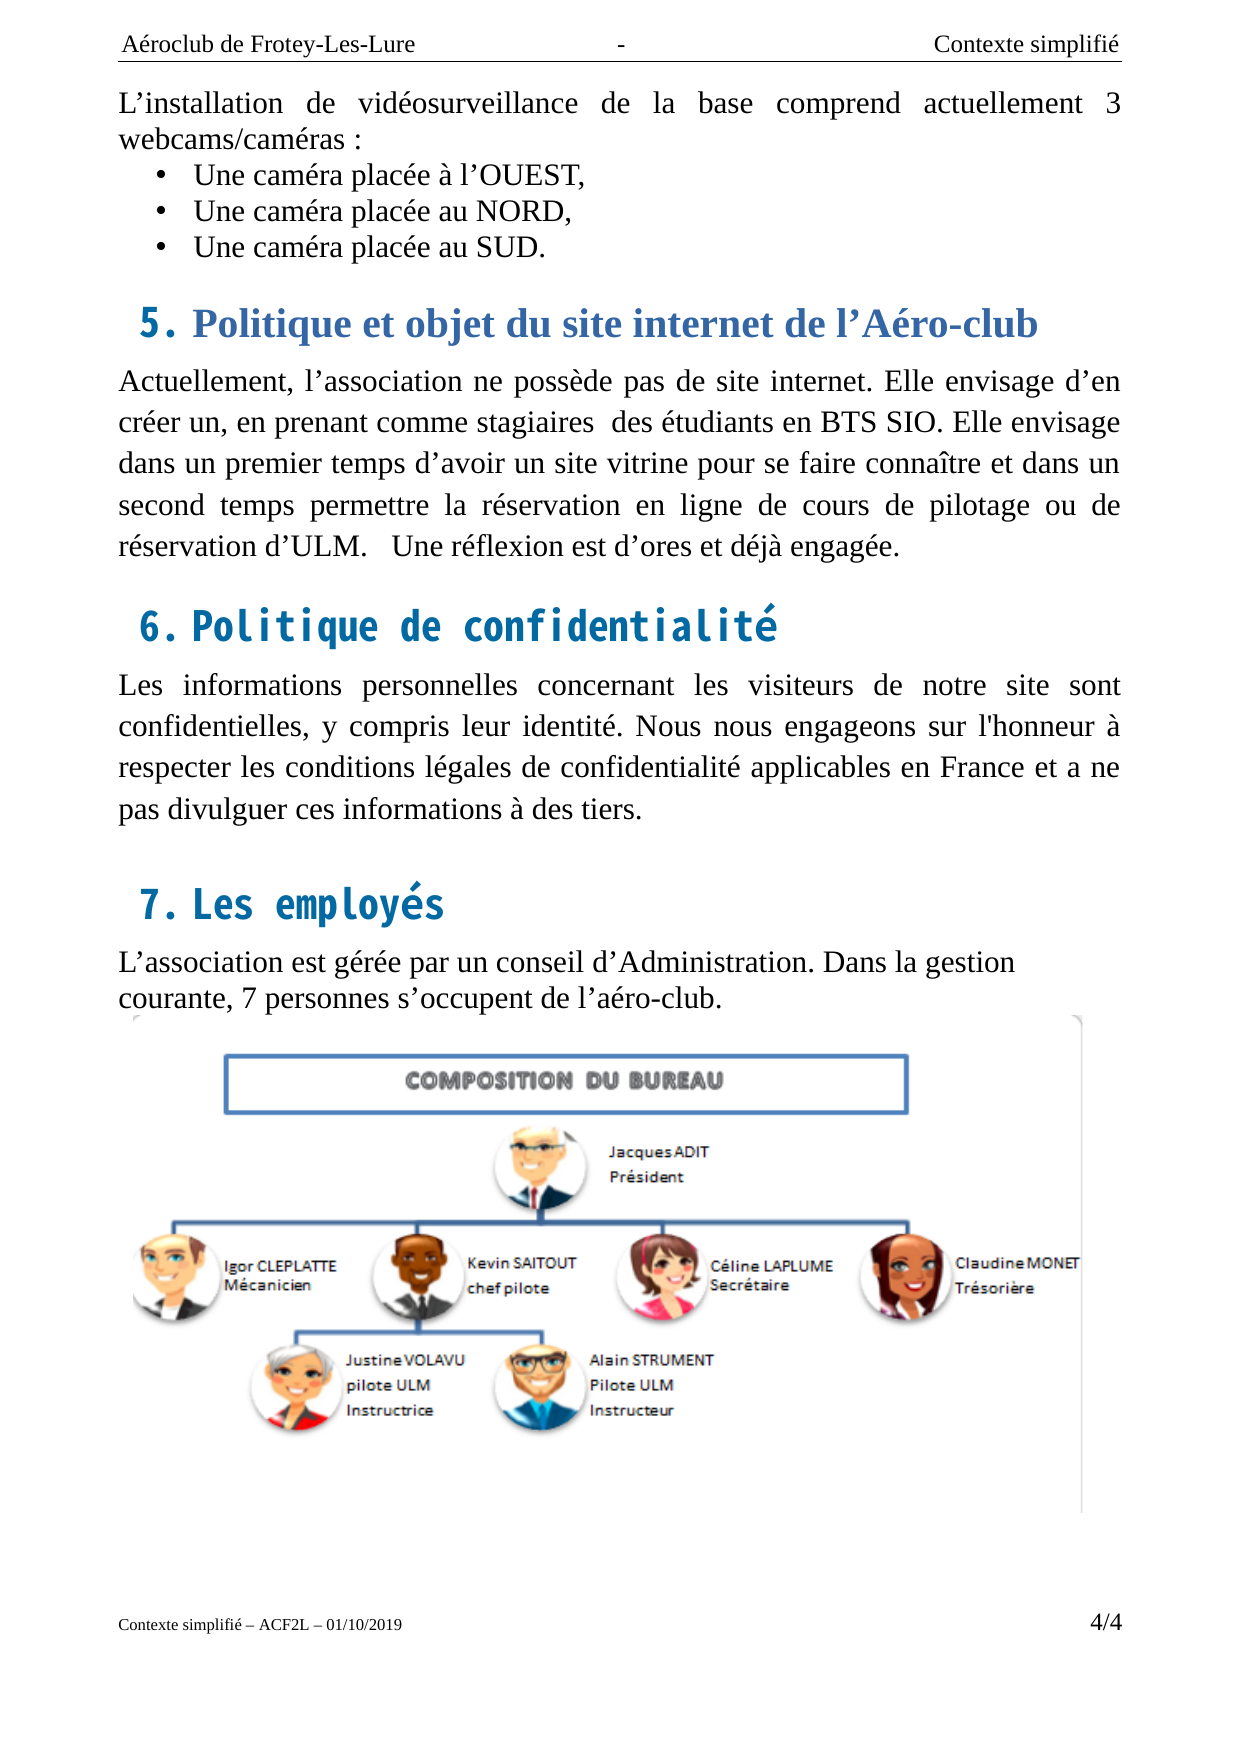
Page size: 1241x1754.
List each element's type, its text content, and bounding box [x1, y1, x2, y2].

text Les informations personnelles concernant les visiteurs de notre site sont confidentielles, y compris leur identité. Nous nous engageons sur l'honneur à respecter les conditions légales de confidentialité applicables en France et a ne pas divulguer ces informations à des tiers. [118, 666, 1122, 826]
list Une caméra placée au SUD. [156, 228, 1122, 264]
subtitle Politique de confidentialité [118, 593, 1122, 654]
text Actuellement, l’association ne possède pas de site internet. Elle envisage d’en créer un, en prenant comme stagiaires des étudiants en BTS SIO. Elle envisage dans un premier temps d’avoir un site vitrine pour se faire connaître et dans un second temps permettre la réservation en ligne de cours de pilotage ou de réservation d’ULM. Une réflexion est d’ores et déjà engagée. [118, 362, 1122, 563]
subtitle Politique et objet du site internet de l’Aéro-club [118, 289, 1122, 350]
subtitle Les employés [118, 871, 1122, 931]
list Une caméra placée à l’OUEST, [156, 157, 1122, 192]
text L’association est gérée par un conseil d’Administration. Dans la gestion courante, 7 personnes s’occupent de l’aéro-club. [118, 944, 1122, 1016]
picture [133, 1015, 1083, 1513]
text L’installation de vidéosurveillance de la base comprend actuellement 3 webcams/caméras : [118, 85, 1122, 157]
list Une caméra placée au NORD, [156, 192, 1122, 228]
